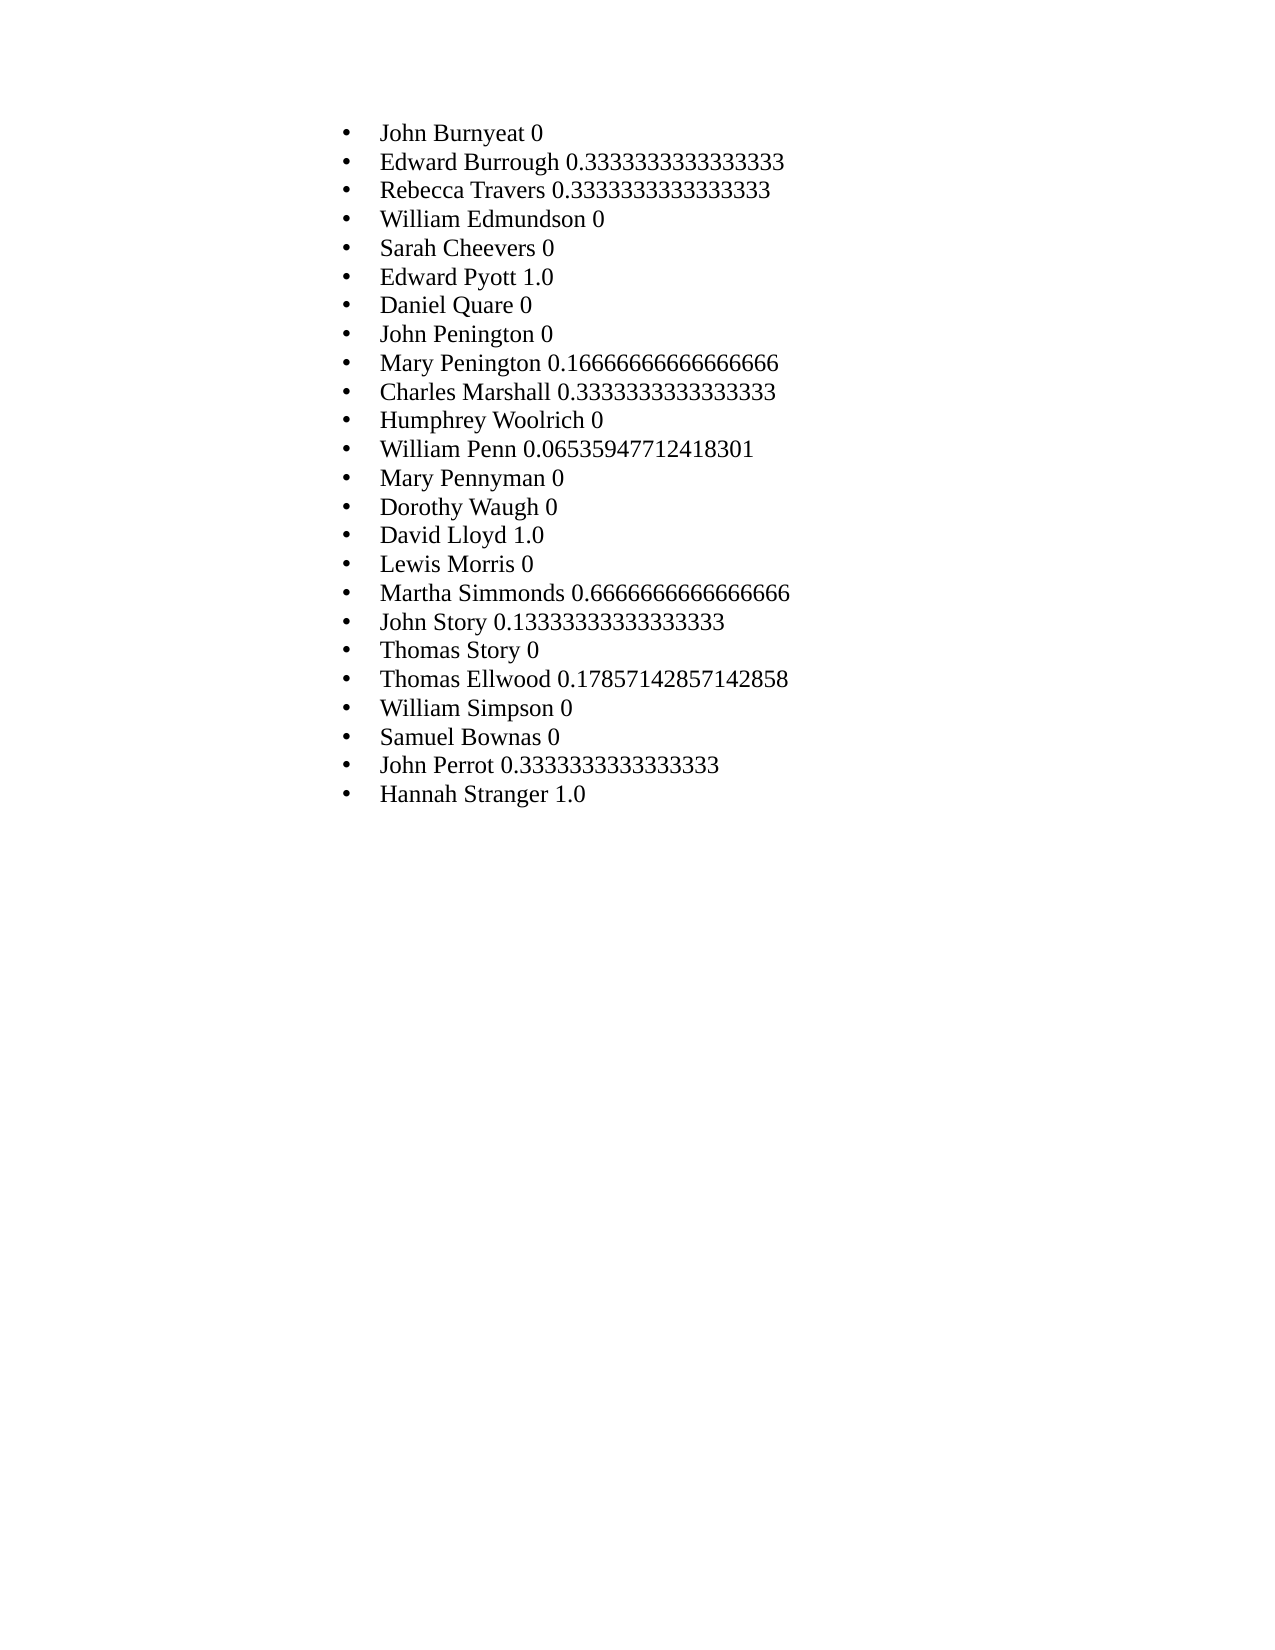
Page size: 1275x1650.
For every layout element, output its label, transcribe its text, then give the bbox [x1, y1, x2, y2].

list John Burnyeat 0 [342, 118, 1157, 147]
list Edward Burrough 0.3333333333333333 [342, 147, 1157, 176]
list Dorothy Waugh 0 [342, 492, 1157, 521]
list Sarah Cheevers 0 [342, 233, 1157, 262]
list John Perrot 0.3333333333333333 [342, 751, 1157, 779]
list Rebecca Travers 0.3333333333333333 [342, 176, 1157, 204]
list William Penn 0.06535947712418301 [342, 434, 1157, 463]
list Thomas Story 0 [342, 636, 1157, 664]
list Thomas Ellwood 0.17857142857142858 [342, 664, 1157, 693]
list William Edmundson 0 [342, 204, 1157, 233]
list Humphrey Woolrich 0 [342, 406, 1157, 434]
list Mary Penington 0.16666666666666666 [342, 348, 1157, 377]
list Samuel Bownas 0 [342, 722, 1157, 751]
list Edward Pyott 1.0 [342, 262, 1157, 291]
list David Lloyd 1.0 [342, 521, 1157, 549]
list Daniel Quare 0 [342, 291, 1157, 319]
list Charles Marshall 0.3333333333333333 [342, 377, 1157, 406]
list Mary Pennyman 0 [342, 463, 1157, 492]
list John Story 0.13333333333333333 [342, 607, 1157, 636]
list Lewis Morris 0 [342, 549, 1157, 578]
list John Penington 0 [342, 319, 1157, 348]
list Hannah Stranger 1.0 [342, 779, 1157, 808]
list Martha Simmonds 0.6666666666666666 [342, 578, 1157, 607]
list William Simpson 0 [342, 693, 1157, 722]
